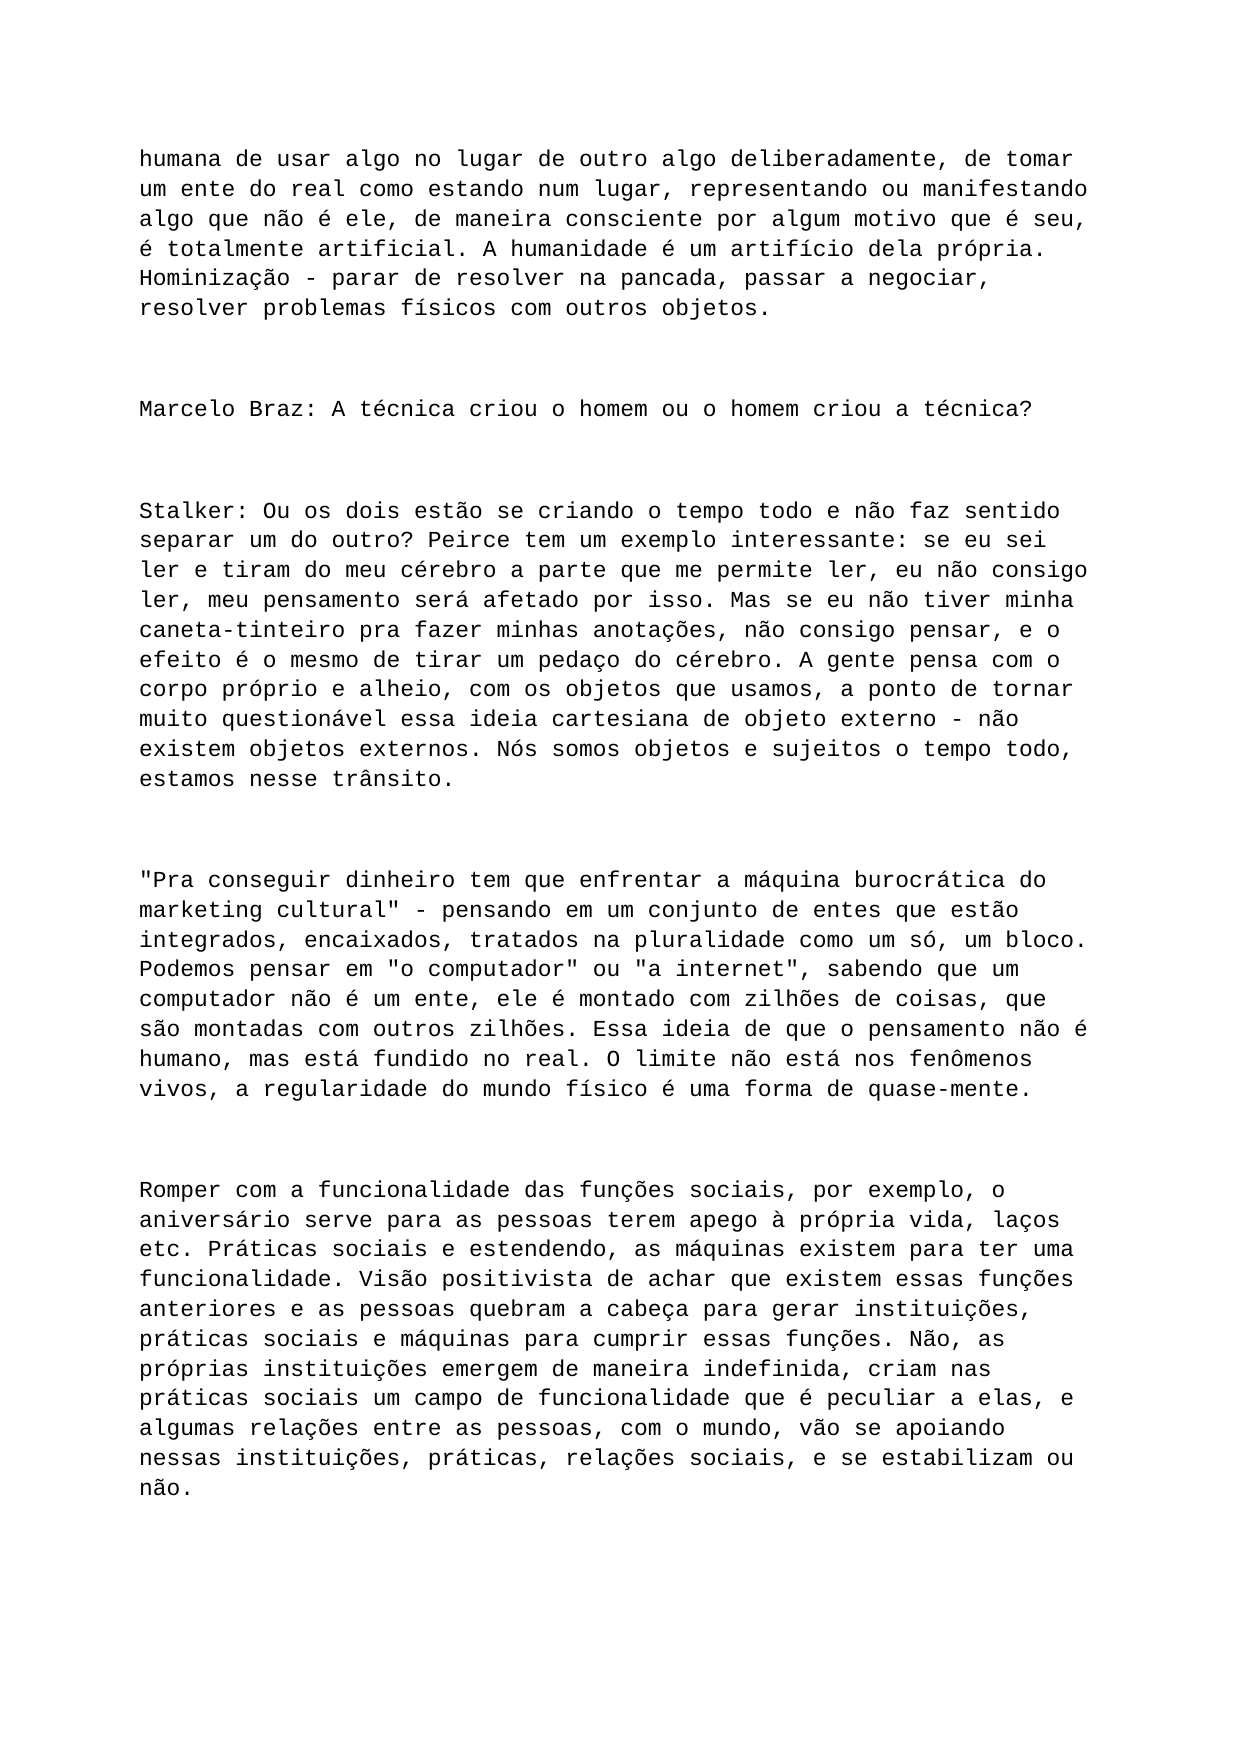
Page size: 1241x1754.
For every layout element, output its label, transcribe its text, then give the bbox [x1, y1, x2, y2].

text "Pra conseguir dinheiro tem que enfrentar a máquina burocrática do marketing cultural" - pensando em um conjunto de entes que estão integrados, encaixados, tratados na pluralidade como um só, um bloco. Podemos pensar em "o computador" ou "a internet", sabendo que um computador não é um ente, ele é montado com zilhões de coisas, que são montadas com outros zilhões. Essa ideia de que o pensamento não é humano, mas está fundido no real. O limite não está nos fenômenos vivos, a regularidade do mundo físico é uma forma de quase-mente. [139, 868, 1101, 1103]
text humana de usar algo no lugar de outro algo deliberadamente, de tomar um ente do real como estando num lugar, representando ou manifestando algo que não é ele, de maneira consciente por algum motivo que é seu, é totalmente artificial. A humanidade é um artifício dela própria. Hominização - parar de resolver na pancada, passar a negociar, resolver problemas físicos com outros objetos. [139, 148, 1101, 322]
text Marcelo Braz: A técnica criou o homem ou o homem criou a técnica? [139, 398, 1101, 424]
text Romper com a funcionalidade das funções sociais, por exemplo, o aniversário serve para as pessoas terem apego à própria vida, laços etc. Práticas sociais e estendendo, as máquinas existem para ter uma funcionalidade. Visão positivista de achar que existem essas funções anteriores e as pessoas quebram a cabeça para gerar instituições, práticas sociais e máquinas para cumprir essas funções. Não, as próprias instituições emergem de maneira indefinida, criam nas práticas sociais um campo de funcionalidade que é peculiar a elas, e algumas relações entre as pessoas, com o mundo, vão se apoiando nessas instituições, práticas, relações sociais, e se estabilizam ou não. [139, 1178, 1101, 1502]
text Stalker: Ou os dois estão se criando o tempo todo e não faz sentido separar um do outro? Peirce tem um exemplo interessante: se eu sei ler e tiram do meu cérebro a parte que me permite ler, eu não consigo ler, meu pensamento será afetado por isso. Mas se eu não tiver minha caneta-tinteiro pra fazer minhas anotações, não consigo pensar, e o efeito é o mesmo de tirar um pedaço do cérebro. A gente pensa com o corpo próprio e alheio, com os objetos que usamos, a ponto de tornar muito questionável essa ideia cartesiana de objeto externo - não existem objetos externos. Nós somos objetos e sujeitos o tempo todo, estamos nesse trânsito. [139, 499, 1101, 793]
